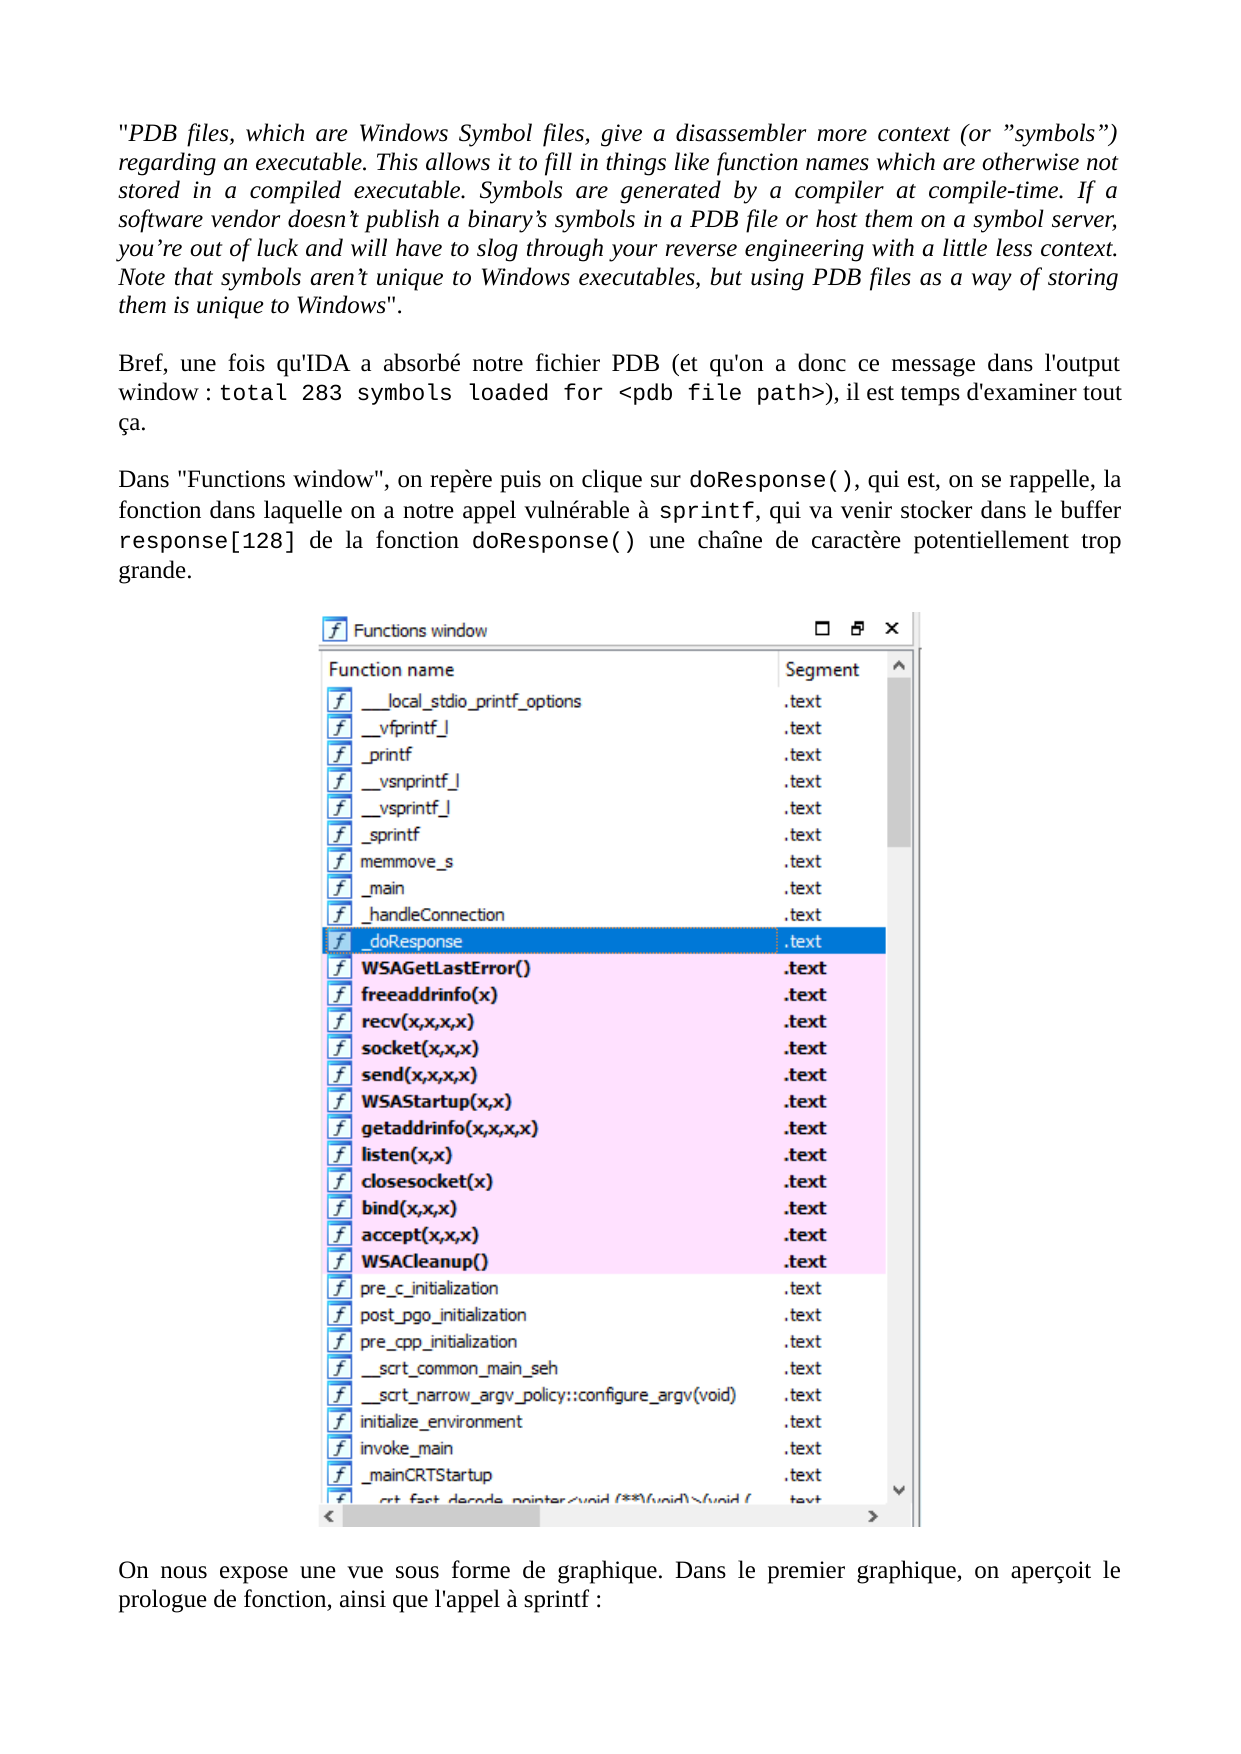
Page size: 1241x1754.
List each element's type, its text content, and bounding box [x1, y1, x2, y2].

text Dans "Functions window", on repère puis on clique sur doResponse(), qui est, on se rappelle, la fonction dans laquelle on a notre appel vulnérable à sprintf, qui va venir stocker dans le buffer response[128] de la fonction doResponse() une chaîne de caractère potentiellement trop grande. [118, 464, 1122, 584]
text "PDB files, which are Windows Symbol files, give a disassembler more context (or ”symbols”) regarding an executable. This allows it to fill in things like function names which are otherwise not stored in a compiled executable. Symbols are generated by a compiler at compile-time. If a software vendor doesn’t publish a binary’s symbols in a PDB file or host them on a symbol server, you’re out of luck and will have to slog through your reverse engineering with a little less context. Note that symbols aren’t unique to Windows executables, but using PDB files as a way of storing them is unique to Windows". [118, 118, 1122, 319]
text Bref, une fois qu'IDA a absorbé notre fichier PDB (et qu'on a donc ce message dans l'output window : total 283 symbols loaded for <pdb file path>), il est temps d'examiner tout ça. [118, 348, 1122, 436]
text On nous expose une vue sous forme de graphique. Dans le premier graphique, on aperçoit le prologue de fonction, ainsi que l'appel à sprintf : [118, 1556, 1122, 1613]
